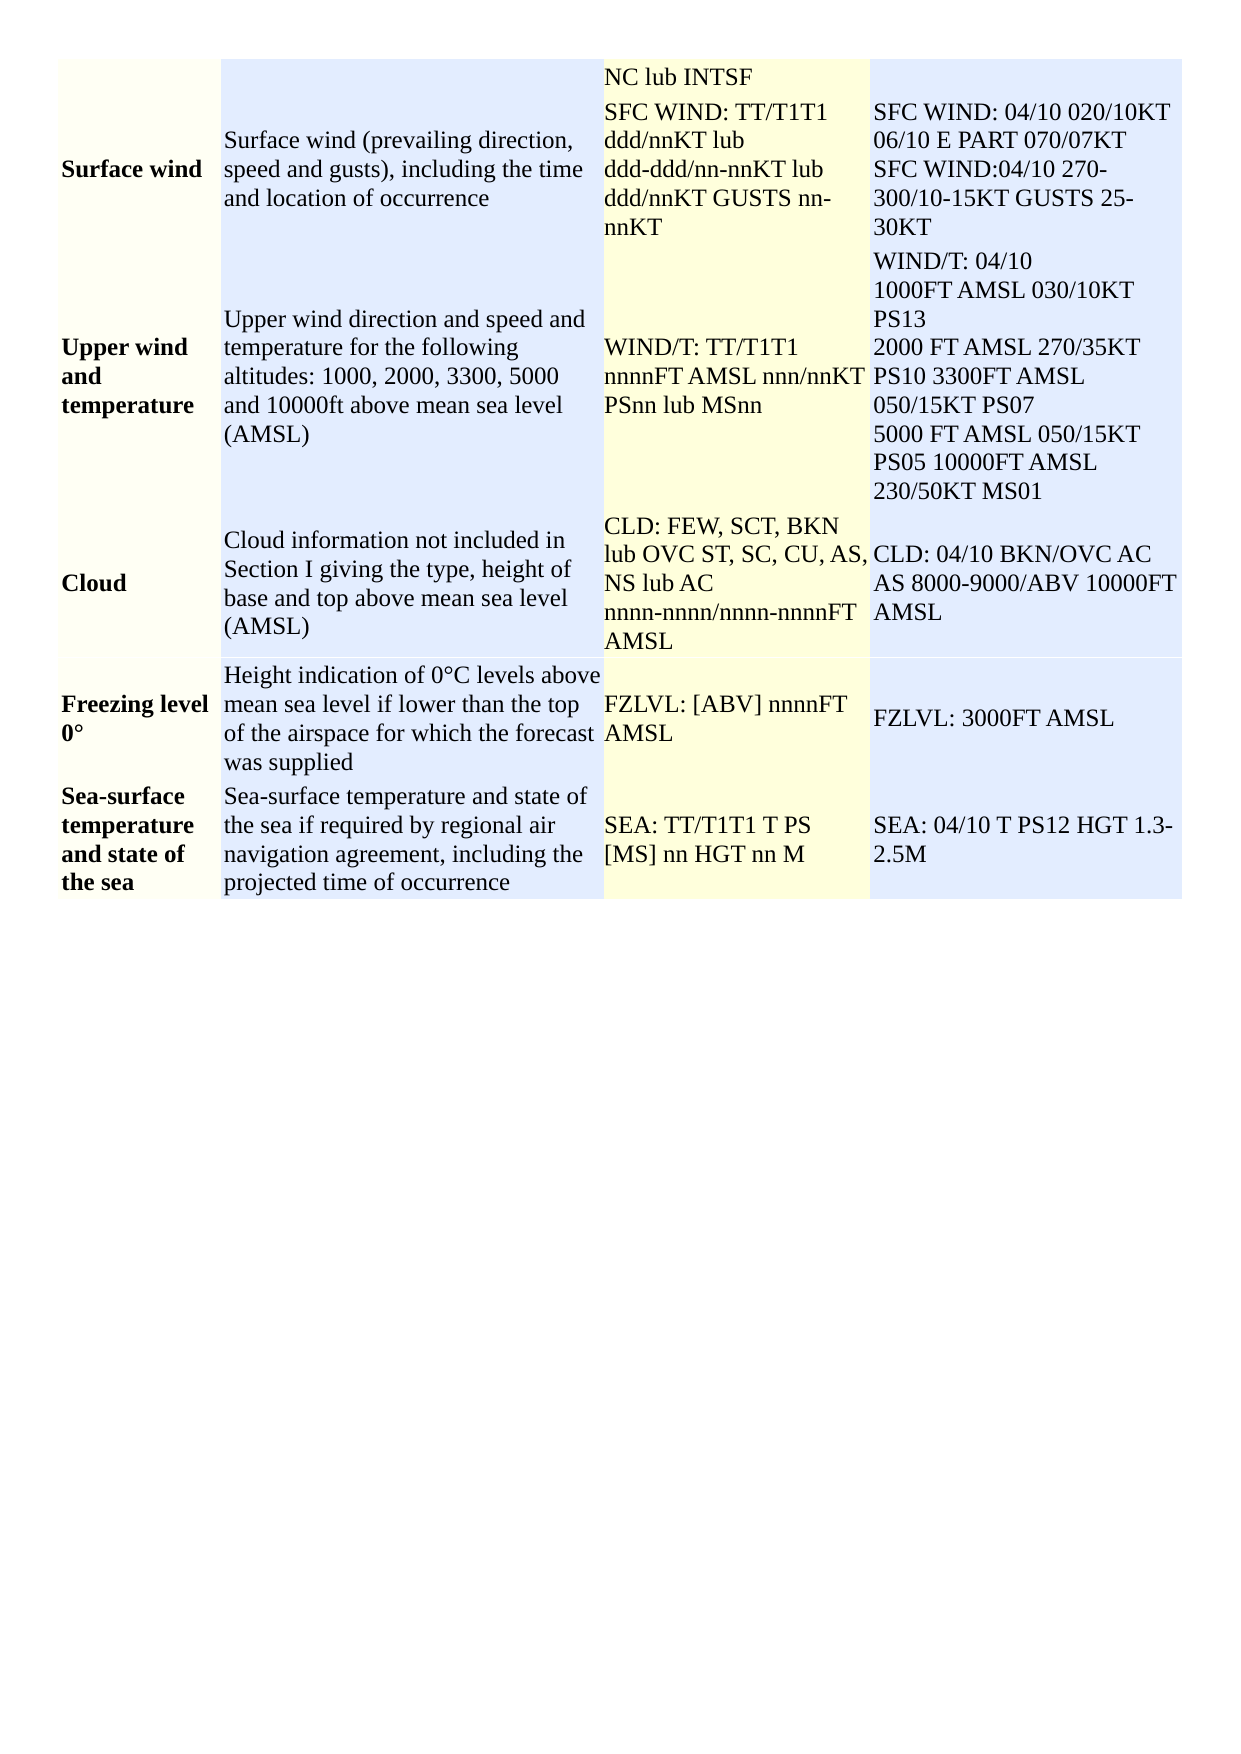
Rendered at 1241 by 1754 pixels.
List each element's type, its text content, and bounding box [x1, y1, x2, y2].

table_cell SFC WIND: TT/T1T1 ddd/nnKT lub ddd-ddd/nn-nnKT lub ddd/nnKT GUSTS nn-nnKT [604, 94, 870, 243]
table_cell CLD: FEW, SCT, BKN lub OVC ST, SC, CU, AS, NS lub AC nnnn-nnnn/nnnn-nnnnFT AMSL [604, 508, 870, 657]
table_cell WIND/T: 04/10 1000FT AMSL 030/10KT PS13 2000 FT AMSL 270/35KT PS10 3300FT AMSL 050/15KT PS07 5000 FT AMSL 050/15KT PS05 10000FT AMSL 230/50KT MS01 [870, 243, 1182, 508]
table_cell Sea-surface temperature and state of the sea if required by regional air navigation agreement, including the projected time of occurrence [221, 778, 604, 899]
table_cell Height indication of 0°C levels above mean sea level if lower than the top of the airspace for which the forecast was supplied [221, 658, 604, 778]
table_cell Upper wind and temperature [58, 243, 221, 508]
table_cell Sea-surface temperature and state of the sea [58, 778, 221, 899]
table_cell SEA: 04/10 T PS12 HGT 1.3-2.5M [870, 778, 1182, 899]
table_cell FZLVL: 3000FT AMSL [870, 658, 1182, 778]
table_cell [58, 59, 221, 94]
table_cell Upper wind direction and speed and temperature for the following altitudes: 1000, 2000, 3300, 5000 and 10000ft above mean sea level (AMSL) [221, 243, 604, 508]
table_cell Surface wind [58, 94, 221, 243]
table_cell SFC WIND: 04/10 020/10KT 06/10 E PART 070/07KT SFC WIND:04/10 270-300/10-15KT GUSTS 25-30KT [870, 94, 1182, 243]
table_cell CLD: 04/10 BKN/OVC AC AS 8000-9000/ABV 10000FT AMSL [870, 508, 1182, 657]
table_cell FZLVL: [ABV] nnnnFT AMSL [604, 658, 870, 778]
table_cell Cloud [58, 508, 221, 657]
table_cell Freezing level 0° [58, 658, 221, 778]
table_cell NC lub INTSF [604, 59, 870, 94]
table_cell [870, 59, 1182, 94]
table_cell Cloud information not included in Section I giving the type, height of base and top above mean sea level (AMSL) [221, 508, 604, 657]
table_cell WIND/T: TT/T1T1 nnnnFT AMSL nnn/nnKT PSnn lub MSnn [604, 243, 870, 508]
table_cell [221, 59, 604, 94]
table_cell SEA: TT/T1T1 T PS [MS] nn HGT nn M [604, 778, 870, 899]
table_cell Surface wind (prevailing direction, speed and gusts), including the time and location of occurrence [221, 94, 604, 243]
